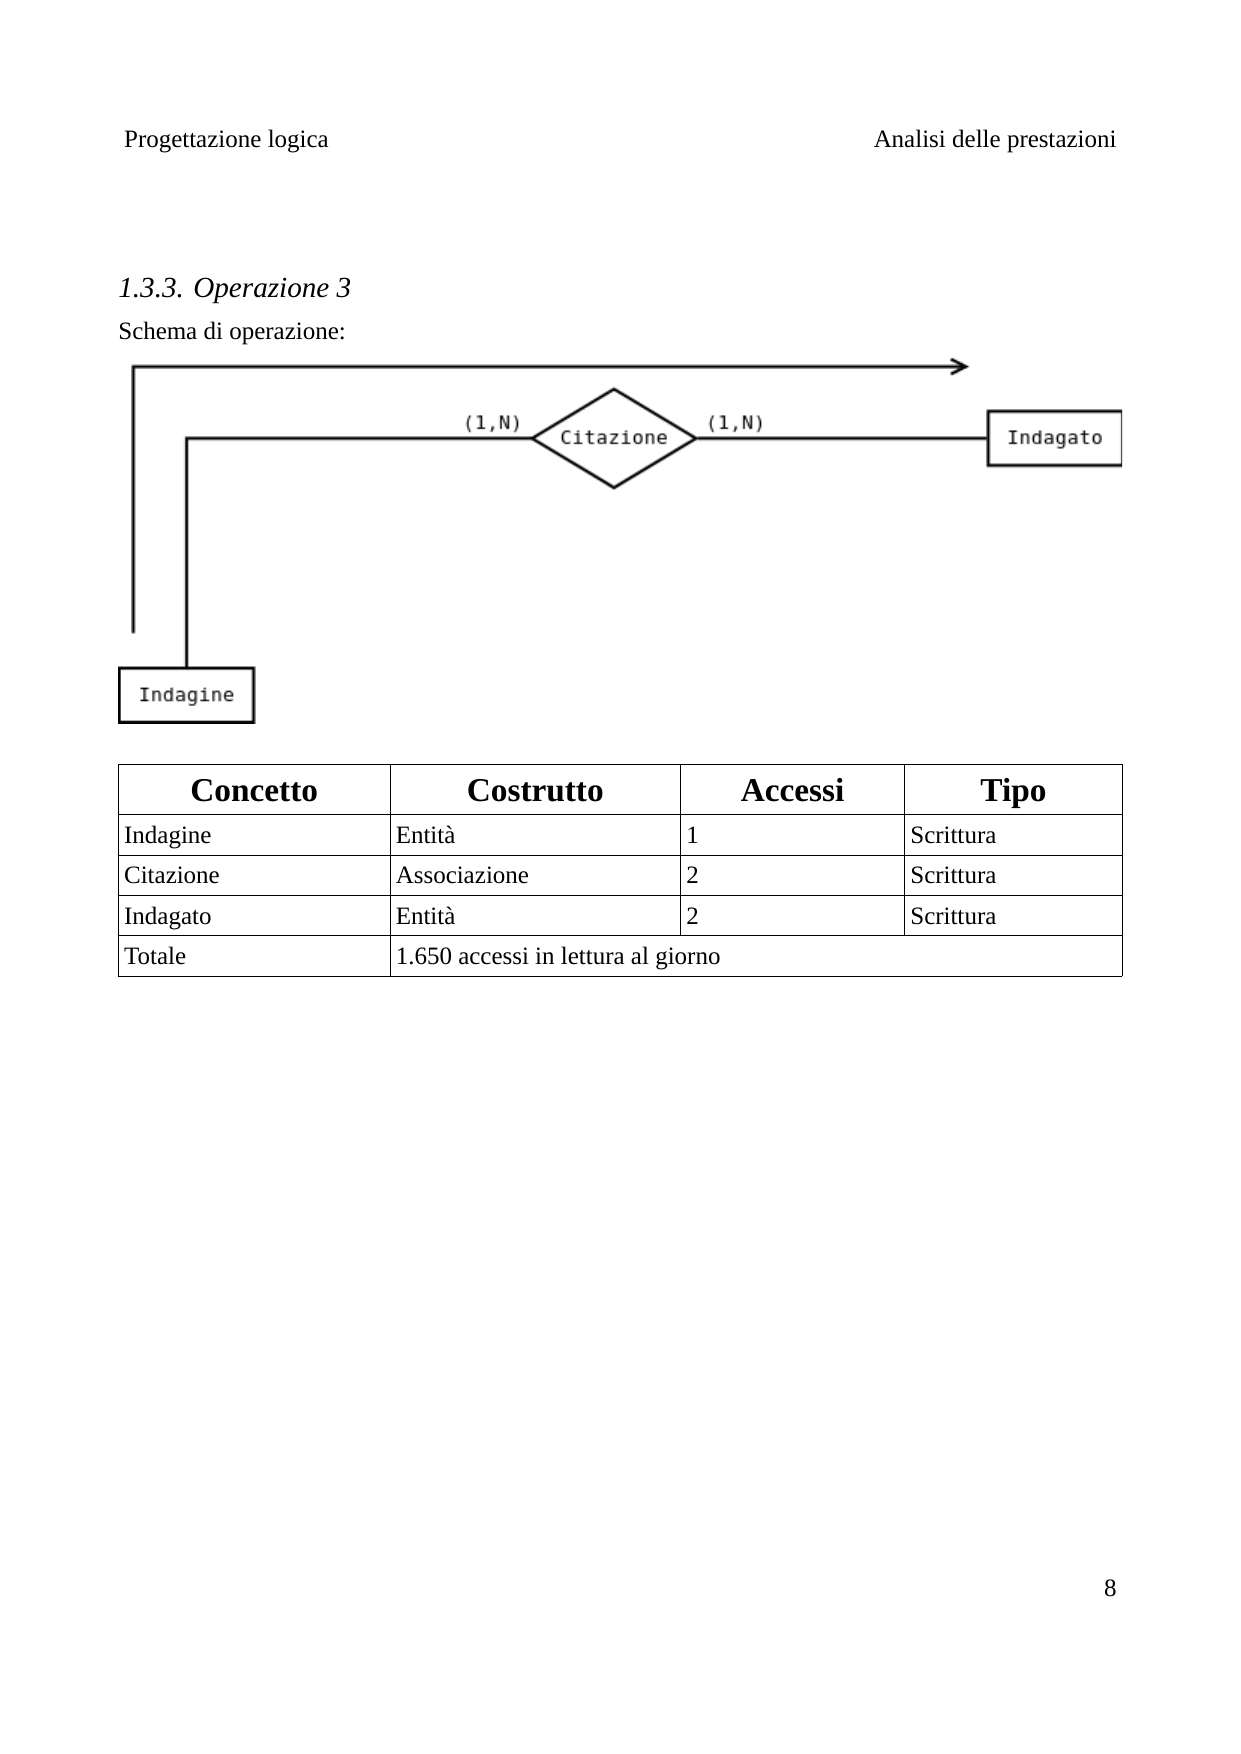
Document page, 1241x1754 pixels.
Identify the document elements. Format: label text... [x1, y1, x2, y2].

picture [118, 357, 1123, 724]
table_header Accessi [681, 765, 904, 814]
table_cell 2 [681, 856, 904, 895]
table_cell Scrittura [905, 856, 1122, 895]
text Schema di operazione: [118, 316, 1122, 345]
table_cell Associazione [391, 856, 680, 895]
table_cell 1.650 accessi in lettura al giorno [391, 936, 1122, 976]
table_cell Entità [391, 896, 680, 935]
table_cell 2 [681, 896, 904, 935]
table_cell Totale [119, 936, 390, 976]
subtitle Operazione 3 [118, 270, 1122, 304]
table_cell Entità [391, 815, 680, 854]
table_header Tipo [905, 765, 1122, 814]
table_cell 1 [681, 815, 904, 854]
table_cell Citazione [119, 856, 390, 895]
table_cell Scrittura [905, 815, 1122, 854]
table_cell Indagine [119, 815, 390, 854]
table_cell Indagato [119, 896, 390, 935]
table_header Concetto [119, 765, 390, 814]
table_cell Scrittura [905, 896, 1122, 935]
table_header Costrutto [391, 765, 680, 814]
